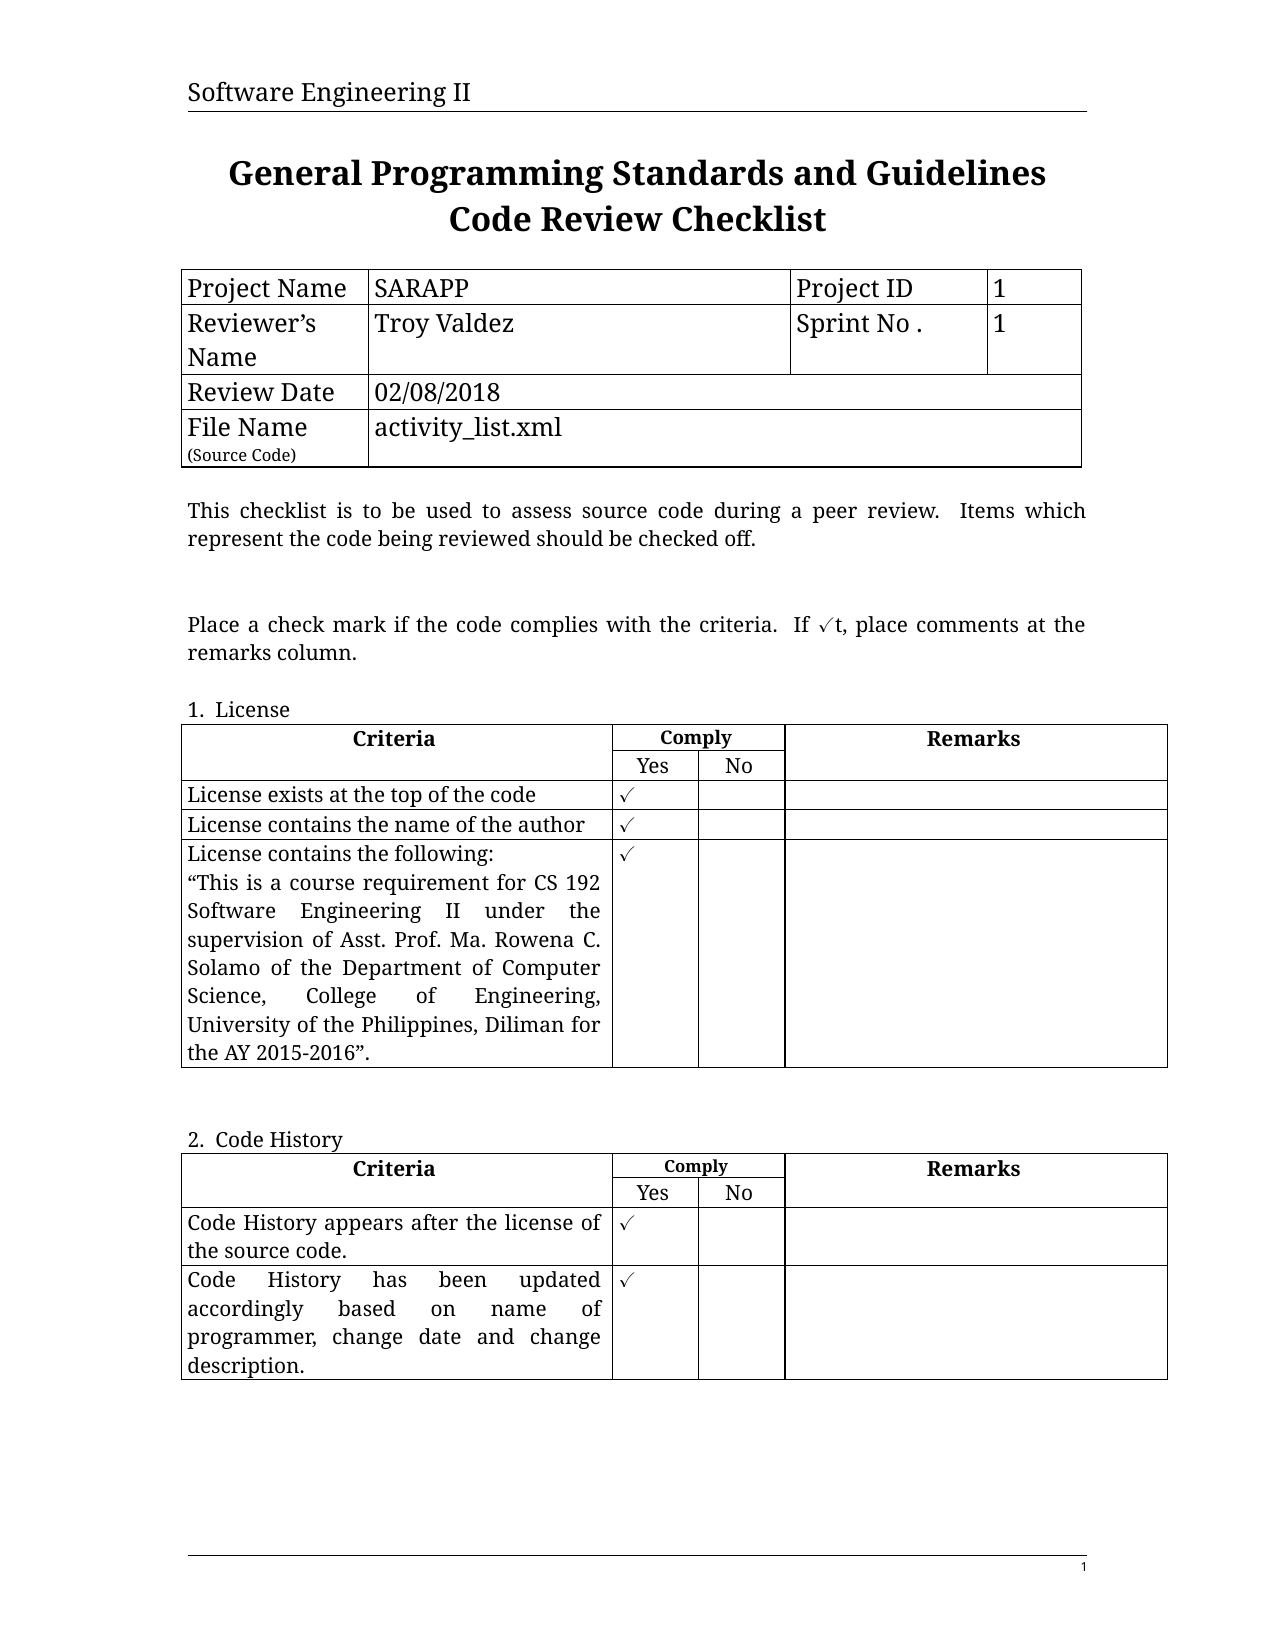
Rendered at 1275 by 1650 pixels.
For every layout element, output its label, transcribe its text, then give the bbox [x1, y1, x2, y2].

table_cell [786, 1266, 1167, 1379]
table_header Criteria [182, 725, 612, 779]
table_cell [699, 840, 784, 1067]
table_cell Troy Valdez [369, 305, 790, 373]
table_cell No [699, 1178, 784, 1207]
table_cell License contains the following: “This is a course requirement for CS 192 Software Engineering II under the supervision of Asst. Prof. Ma. Rowena C. Solamo of the Department of Computer Science, College of Engineering, University of the Philippines, Diliman for the AY 2015-2016”. [182, 840, 612, 1067]
text 1. License [187, 695, 1087, 723]
table_cell ✓ [613, 1208, 698, 1264]
table_cell ✓ [613, 810, 698, 838]
table_cell 02/08/2018 [369, 375, 1081, 409]
table_cell Reviewer’s Name [182, 305, 368, 373]
table_cell License exists at the top of the code [182, 781, 612, 809]
table_header Criteria [182, 1154, 612, 1207]
text Place a check mark if the code complies with the criteria. If ✓t, place comments at the remarks column. [187, 610, 1087, 667]
table_header 1 [988, 270, 1081, 304]
table_cell [699, 1266, 784, 1379]
table_cell Yes [613, 1178, 698, 1207]
text General Programming Standards and Guidelines Code Review Checklist [187, 150, 1087, 241]
text This checklist is to be used to assess source code during a peer review. Items which represent the code being reviewed should be checked off. [187, 496, 1087, 553]
table_header Project ID [791, 270, 987, 304]
text 2. Code History [187, 1125, 1087, 1153]
table_cell [786, 810, 1167, 838]
table_cell Yes [613, 751, 698, 779]
table_header Remarks [786, 1154, 1167, 1207]
table_cell activity_list.xml [369, 410, 1081, 466]
table_header Comply [613, 725, 784, 750]
table_cell File Name (Source Code) [182, 410, 368, 466]
table_cell [699, 1208, 784, 1264]
table_header SARAPP [369, 270, 790, 304]
table_cell Code History has been updated accordingly based on name of programmer, change date and change description. [182, 1266, 612, 1379]
table_cell No [699, 751, 784, 779]
table_cell [699, 810, 784, 838]
table_cell [786, 840, 1167, 1067]
table_cell [786, 781, 1167, 809]
table_cell 1 [988, 305, 1081, 373]
table_cell Review Date [182, 375, 368, 409]
table_cell Code History appears after the license of the source code. [182, 1208, 612, 1264]
table_cell [699, 781, 784, 809]
table_header Comply [613, 1154, 784, 1177]
table_cell License contains the name of the author [182, 810, 612, 838]
table_cell [786, 1208, 1167, 1264]
table_header Project Name [182, 270, 368, 304]
table_cell Sprint No . [791, 305, 987, 373]
table_cell ✓ [613, 840, 698, 1067]
table_header Remarks [786, 725, 1167, 779]
table_cell ✓ [613, 1266, 698, 1379]
table_cell ✓ [613, 781, 698, 809]
